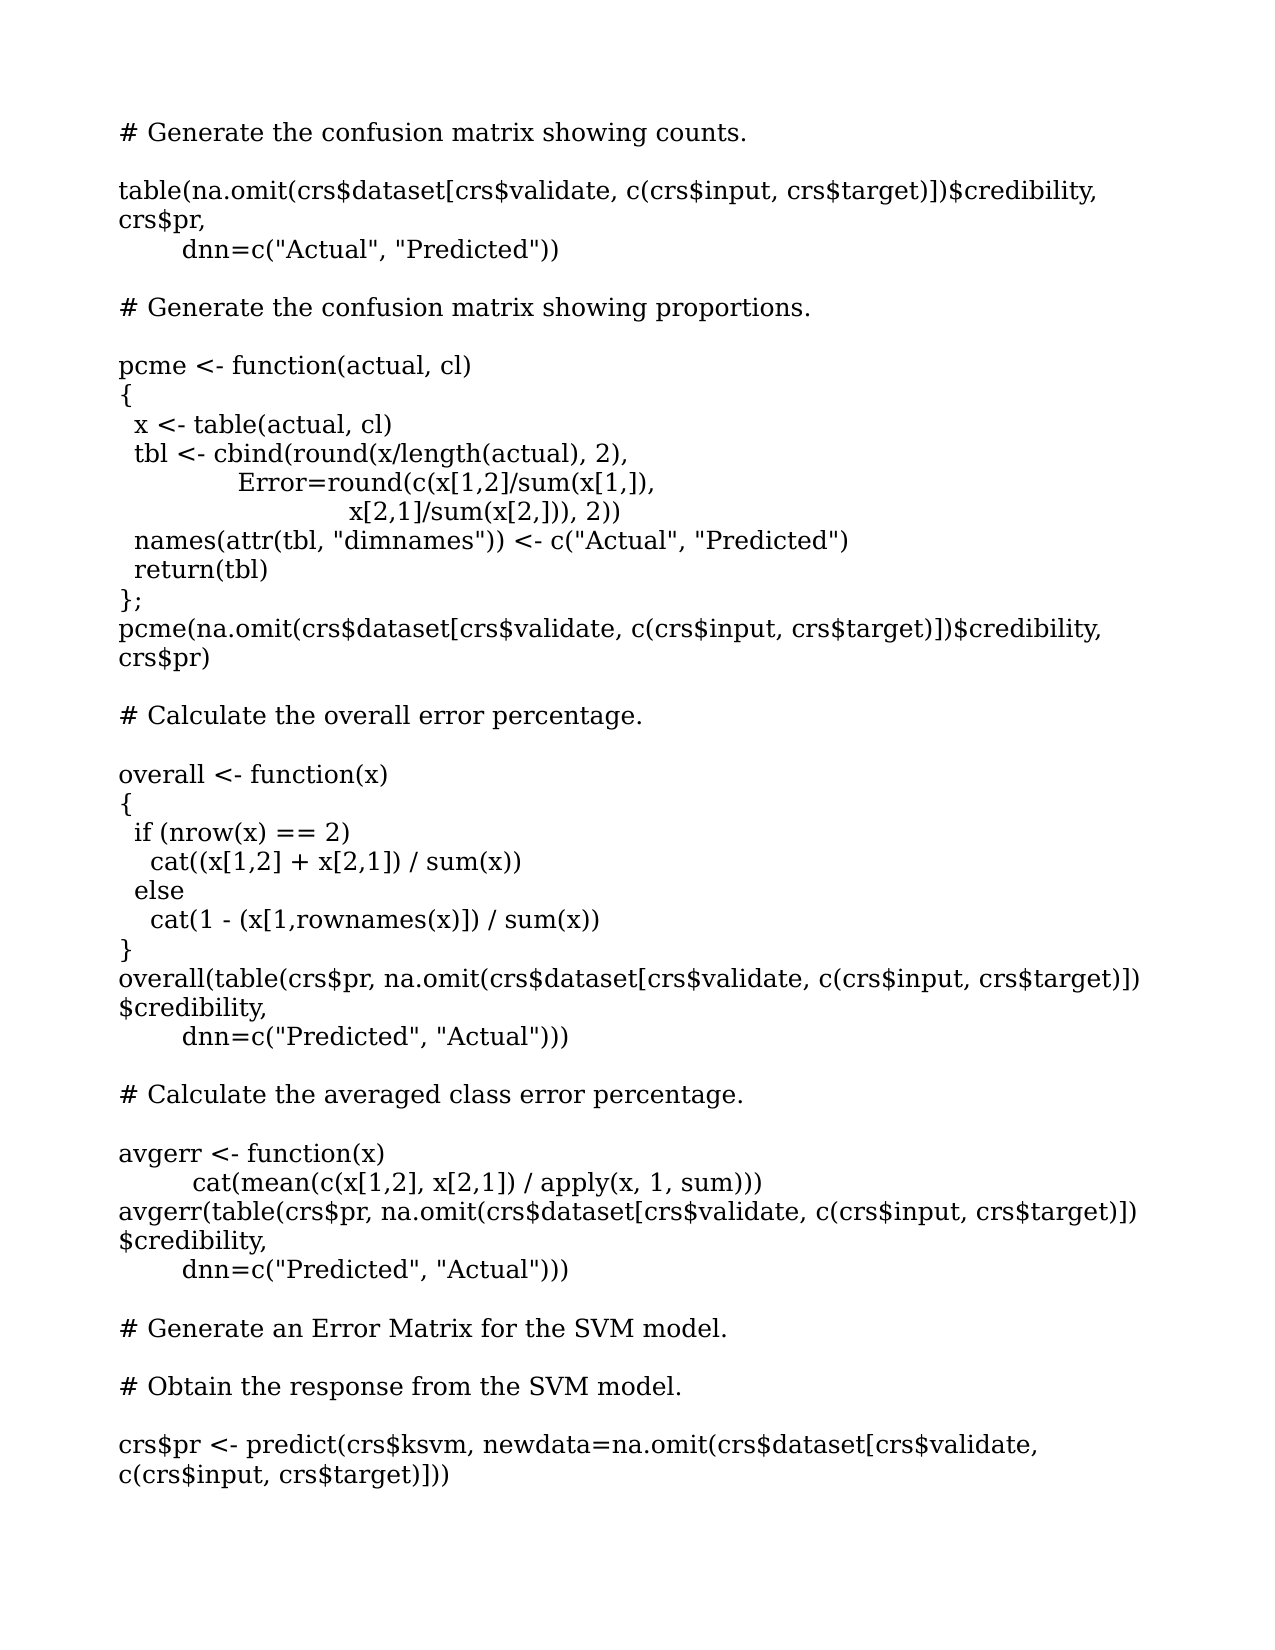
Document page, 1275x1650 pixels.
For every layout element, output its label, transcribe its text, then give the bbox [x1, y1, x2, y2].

text # Obtain the response from the SVM model. [118, 1372, 1157, 1401]
text # Generate the confusion matrix showing counts. [118, 118, 1157, 147]
text pcme(na.omit(crs$dataset[crs$validate, c(crs$input, crs$target)])$credibility, crs$pr) [118, 614, 1157, 672]
text x <- table(actual, cl) [118, 410, 1157, 439]
text # Calculate the overall error percentage. [118, 701, 1157, 731]
text } [118, 935, 1157, 964]
text cat(mean(c(x[1,2], x[2,1]) / apply(x, 1, sum))) [118, 1168, 1157, 1197]
text else [118, 876, 1157, 906]
text cat(1 - (x[1,rownames(x)]) / sum(x)) [118, 906, 1157, 935]
text avgerr(table(crs$pr, na.omit(crs$dataset[crs$validate, c(crs$input, crs$target)])$credibility, [118, 1197, 1157, 1256]
text table(na.omit(crs$dataset[crs$validate, c(crs$input, crs$target)])$credibility, crs$pr, [118, 176, 1157, 235]
text avgerr <- function(x) [118, 1139, 1157, 1168]
text pcme <- function(actual, cl) [118, 351, 1157, 381]
text # Generate the confusion matrix showing proportions. [118, 293, 1157, 322]
text dnn=c("Predicted", "Actual"))) [118, 1256, 1157, 1285]
text cat((x[1,2] + x[2,1]) / sum(x)) [118, 847, 1157, 876]
text if (nrow(x) == 2) [118, 818, 1157, 847]
text # Calculate the averaged class error percentage. [118, 1081, 1157, 1110]
text tbl <- cbind(round(x/length(actual), 2), [118, 439, 1157, 468]
text { [118, 381, 1157, 410]
text # Generate an Error Matrix for the SVM model. [118, 1314, 1157, 1343]
text dnn=c("Actual", "Predicted")) [118, 235, 1157, 264]
text }; [118, 585, 1157, 614]
text crs$pr <- predict(crs$ksvm, newdata=na.omit(crs$dataset[crs$validate, c(crs$input, crs$target)])) [118, 1431, 1157, 1489]
text dnn=c("Predicted", "Actual"))) [118, 1022, 1157, 1051]
text x[2,1]/sum(x[2,])), 2)) [118, 497, 1157, 526]
text overall <- function(x) [118, 760, 1157, 789]
text names(attr(tbl, "dimnames")) <- c("Actual", "Predicted") [118, 526, 1157, 556]
text return(tbl) [118, 556, 1157, 585]
text { [118, 789, 1157, 818]
text Error=round(c(x[1,2]/sum(x[1,]), [118, 468, 1157, 497]
text overall(table(crs$pr, na.omit(crs$dataset[crs$validate, c(crs$input, crs$target)])$credibility, [118, 964, 1157, 1022]
